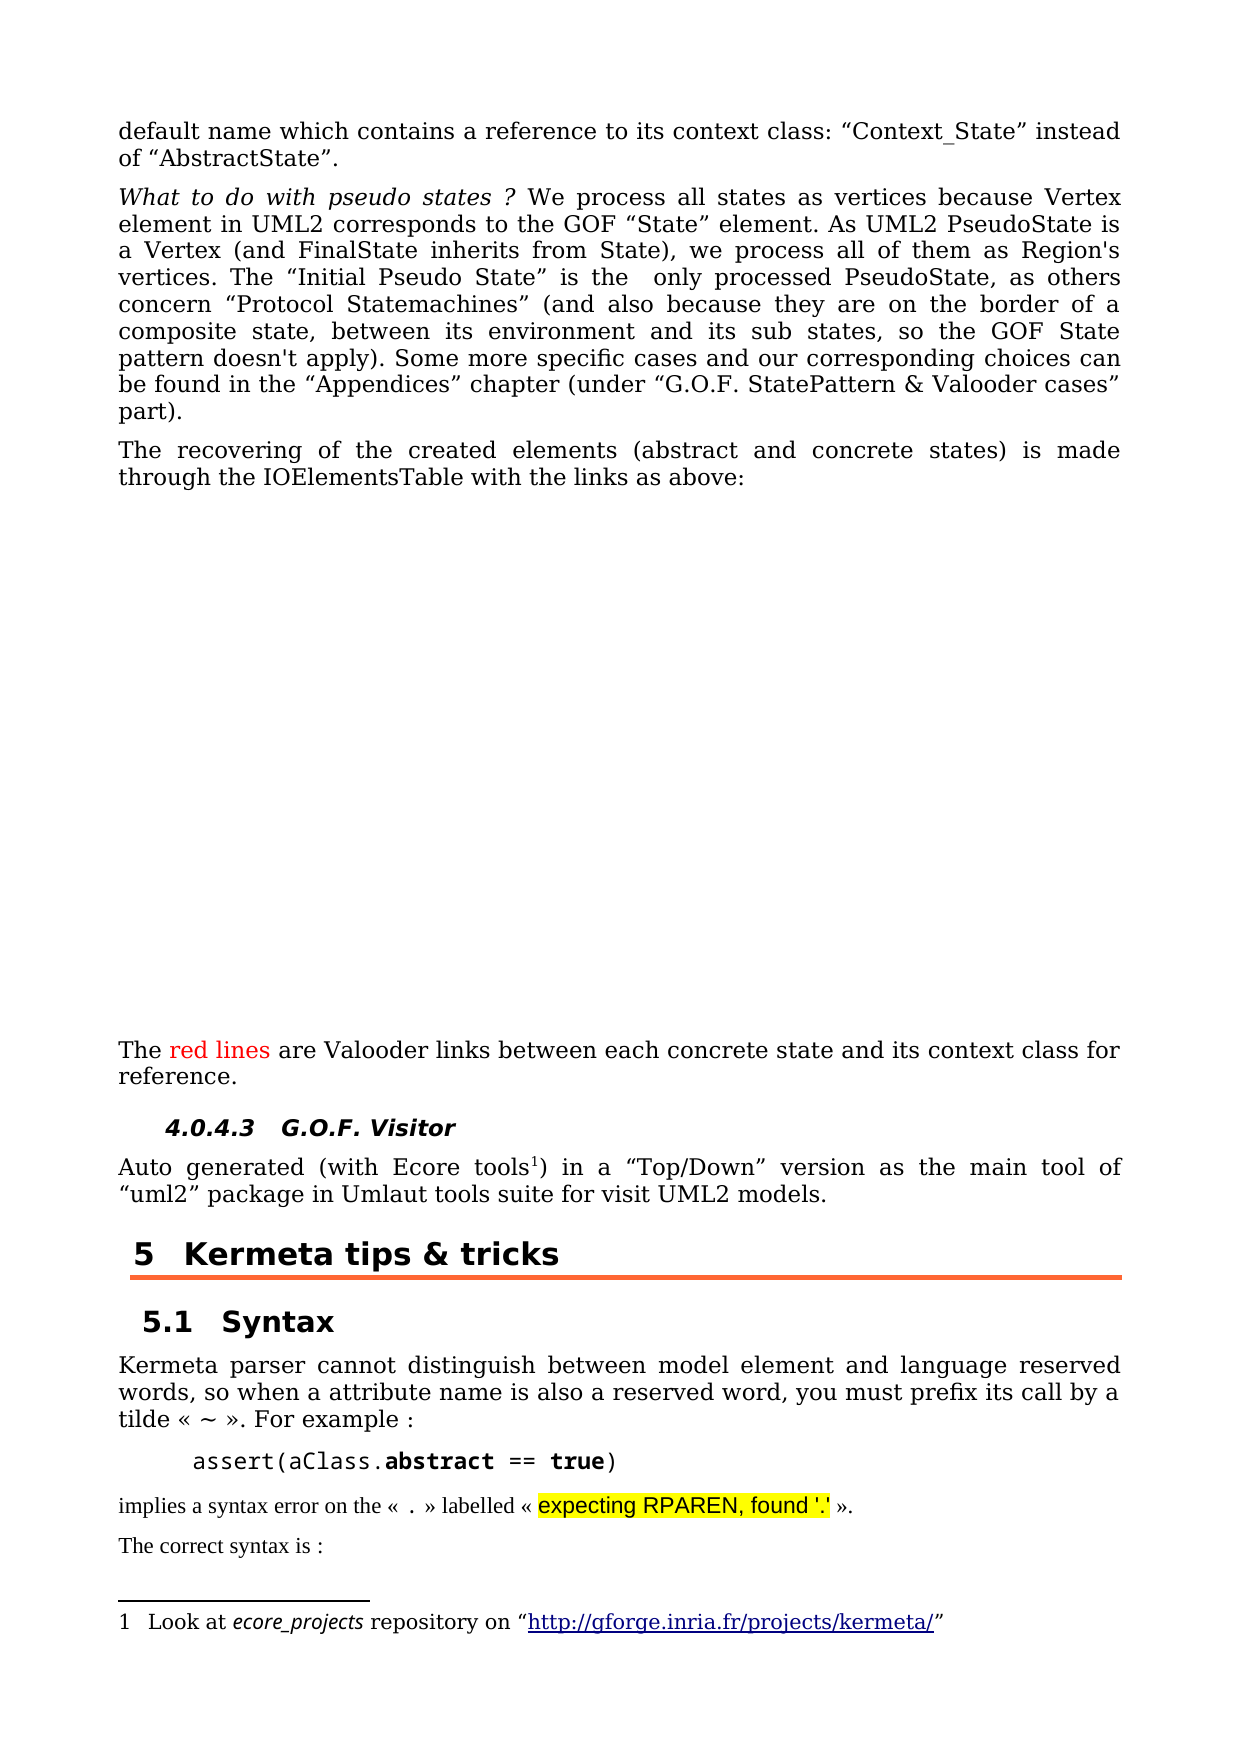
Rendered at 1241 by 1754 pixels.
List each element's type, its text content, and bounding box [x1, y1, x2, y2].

subtitle Syntax [142, 1305, 1122, 1340]
text The correct syntax is : [118, 1532, 1122, 1558]
text The red lines are Valooder links between each concrete state and its context class for reference. [118, 504, 1122, 1090]
text Kermeta parser cannot distinguish between model element and language reserved words, so when a attribute name is also a reserved word, you must prefix its call by a tilde « ~ ». For example : [118, 1352, 1122, 1432]
text What to do with pseudo states ? We process all states as vertices because Vertex element in UML2 corresponds to the GOF “State” element. As UML2 PseudoState is a Vertex (and FinalState inherits from State), we process all of them as Region's vertices. The “Initial Pseudo State” is the only processed PseudoState, as others concern “Protocol Statemachines” (and also because they are on the border of a composite state, between its environment and its sub states, so the GOF State pattern doesn't apply). Some more specific cases and our corresponding choices can be found in the “Appendices” chapter (under “G.O.F. StatePattern & Valooder cases” part). [118, 184, 1122, 425]
text implies a syntax error on the « . » labelled « expecting RPAREN, found '.' ». [118, 1489, 1122, 1520]
text The recovering of the created elements (abstract and concrete states) is made through the IOElementsTable with the links as above: [118, 438, 1122, 491]
subtitle Kermeta tips & tricks [130, 1233, 1122, 1275]
text Auto generated (with Ecore tools) in a “Top/Down” version as the main tool of “uml2” package in Umlaut tools suite for visit UML2 models. [118, 1154, 1122, 1208]
text assert(aClass.abstract == true) [118, 1445, 1122, 1476]
text Look at ecore_projects repository on “http://gforge.inria.fr/projects/kermeta/” [118, 1607, 1122, 1636]
subtitle G.O.F. Visitor [165, 1115, 1122, 1142]
text default name which contains a reference to its context class: “Context_State” instead of “AbstractState”. [118, 118, 1122, 172]
